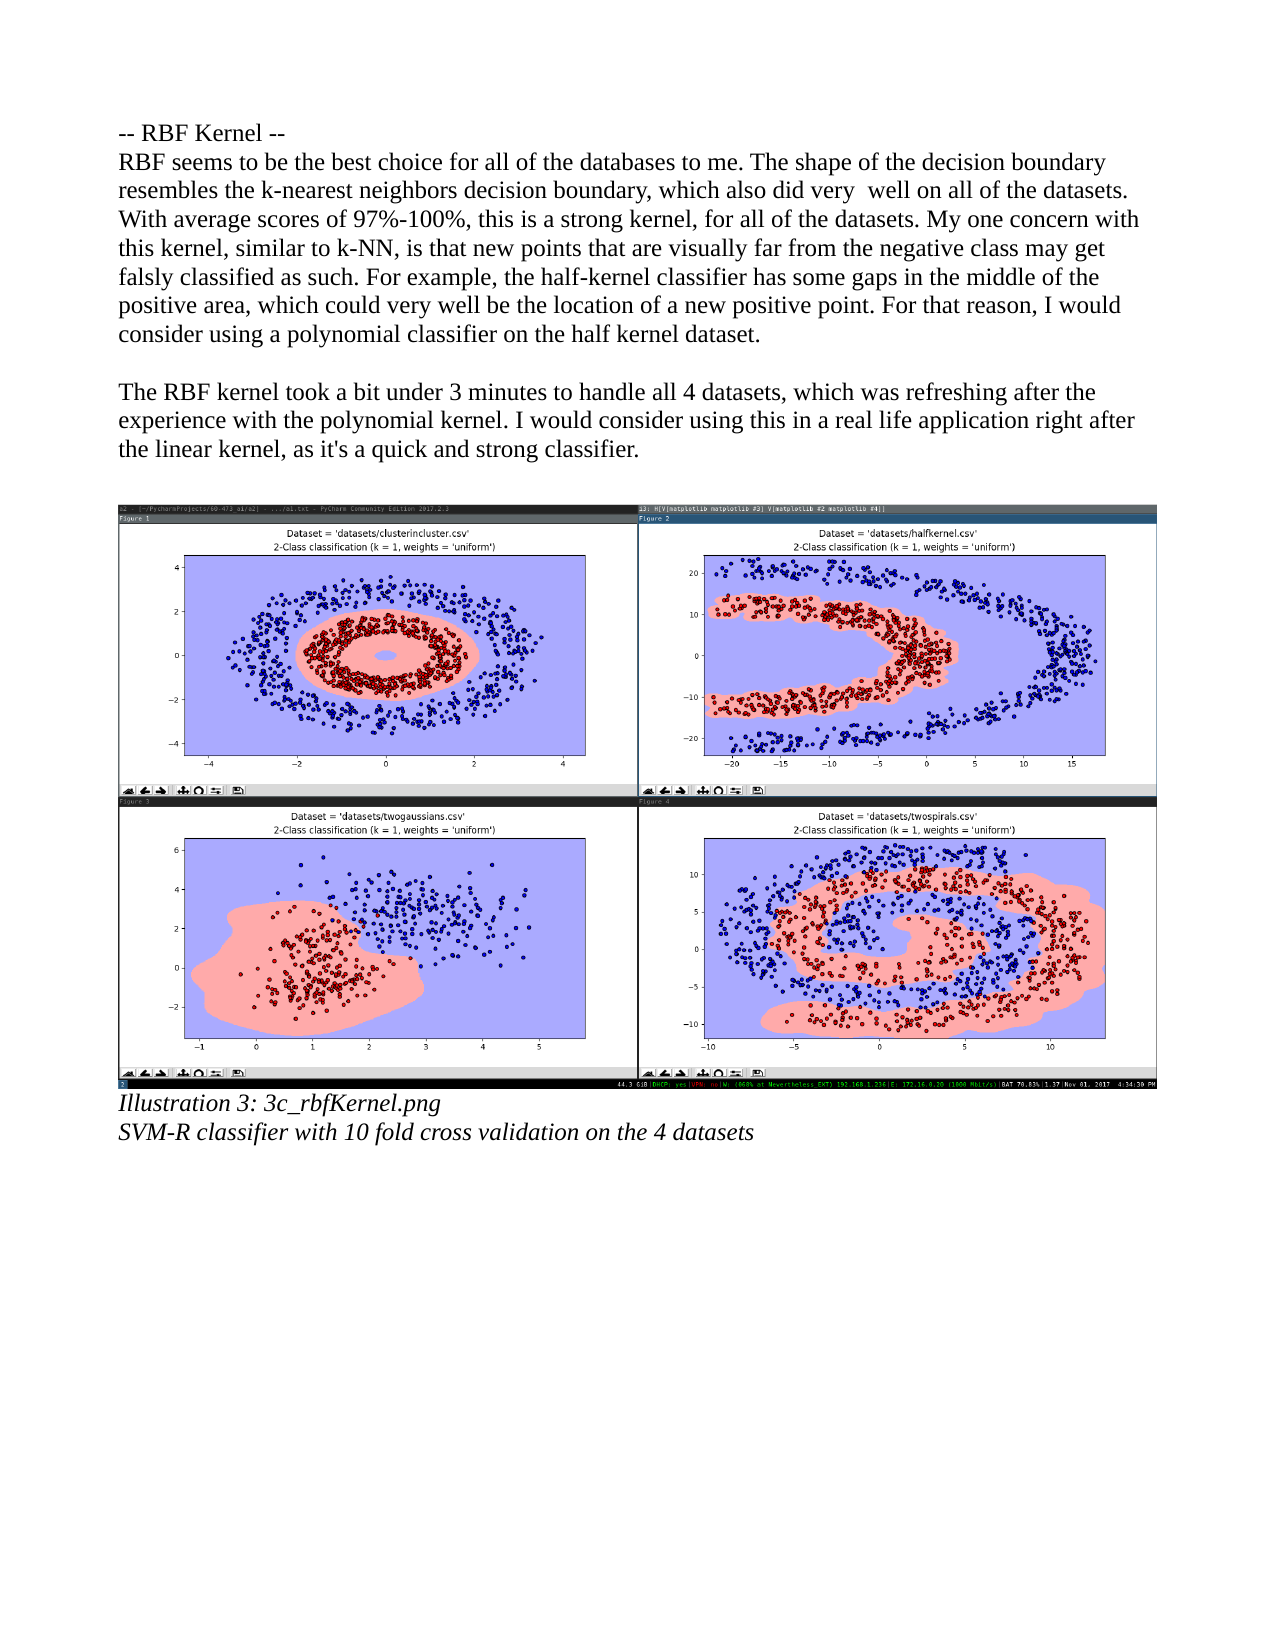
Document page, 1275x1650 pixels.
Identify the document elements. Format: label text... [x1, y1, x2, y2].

picture [118, 504, 1157, 1089]
text RBF seems to be the best choice for all of the databases to me. The shape of the decision boundary resembles the k-nearest neighbors decision boundary, which also did very well on all of the datasets. With average scores of 97%-100%, this is a strong kernel, for all of the datasets. My one concern with this kernel, similar to k-NN, is that new points that are visually far from the negative class may get falsly classified as such. For example, the half-kernel classifier has some gaps in the middle of the positive area, which could very well be the location of a new positive point. For that reason, I would consider using a polynomial classifier on the half kernel dataset. [118, 147, 1157, 348]
text Illustration 3: 3c_rbfKernel.png SVM-R classifier with 10 fold cross validation on the 4 datasets [118, 1089, 1157, 1146]
text The RBF kernel took a bit under 3 minutes to handle all 4 datasets, which was refreshing after the experience with the polynomial kernel. I would consider using this in a real life application right after the linear kernel, as it's a quick and strong classifier. [118, 377, 1157, 463]
text -- RBF Kernel -- [118, 118, 1157, 147]
